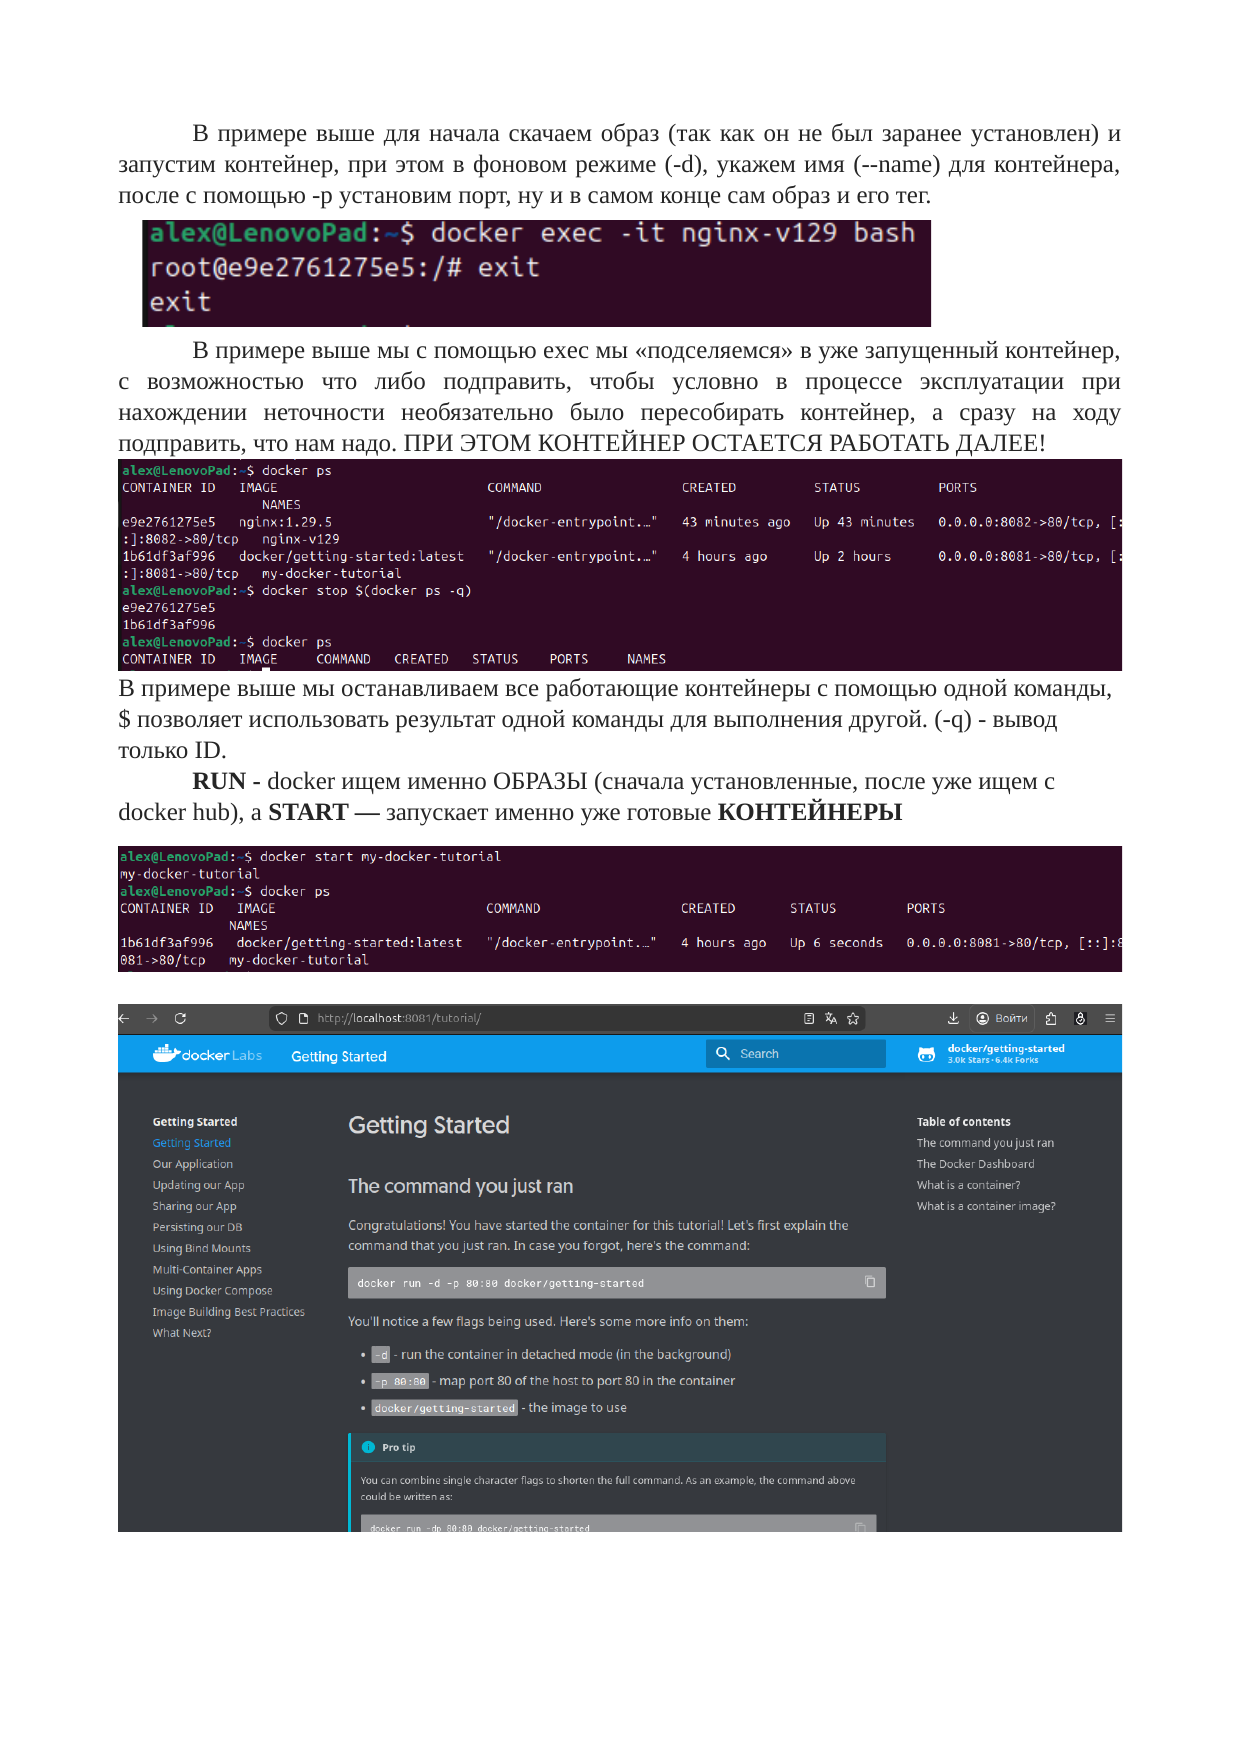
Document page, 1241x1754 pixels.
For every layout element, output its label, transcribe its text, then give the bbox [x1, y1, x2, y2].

picture [118, 1004, 1123, 1532]
picture [118, 459, 1123, 671]
text RUN - docker ищем именно ОБРАЗЫ (сначала установленные, после уже ищем с docker hub), а START — запускает именно уже готовые КОНТЕЙНЕРЫ [118, 766, 1122, 826]
text В примере выше мы с помощью exec мы «подселяемся» в уже запущенный контейнер, с возможностью что либо подправить, чтобы условно в процессе эксплуатации при нахождении неточности необязательно было пересобирать контейнер, а сразу на ходу подправить, что нам надо. ПРИ ЭТОМ КОНТЕЙНЕР ОСТАЕТСЯ РАБОТАТЬ ДАЛЕЕ! [118, 335, 1122, 457]
picture [118, 846, 1123, 972]
text В примере выше для начала скачаем образ (так как он не был заранее установлен) и запустим контейнер, при этом в фоновом режиме (-d), укажем имя (--name) для контейнера, после с помощью -p установим порт, ну и в самом конце сам образ и его тег. [118, 118, 1122, 209]
picture [142, 220, 932, 327]
text В примере выше мы останавливаем все работающие контейнеры с помощью одной команды, $ позволяет использовать результат одной команды для выполнения другой. (-q) - вывод только ID. [118, 671, 1122, 764]
